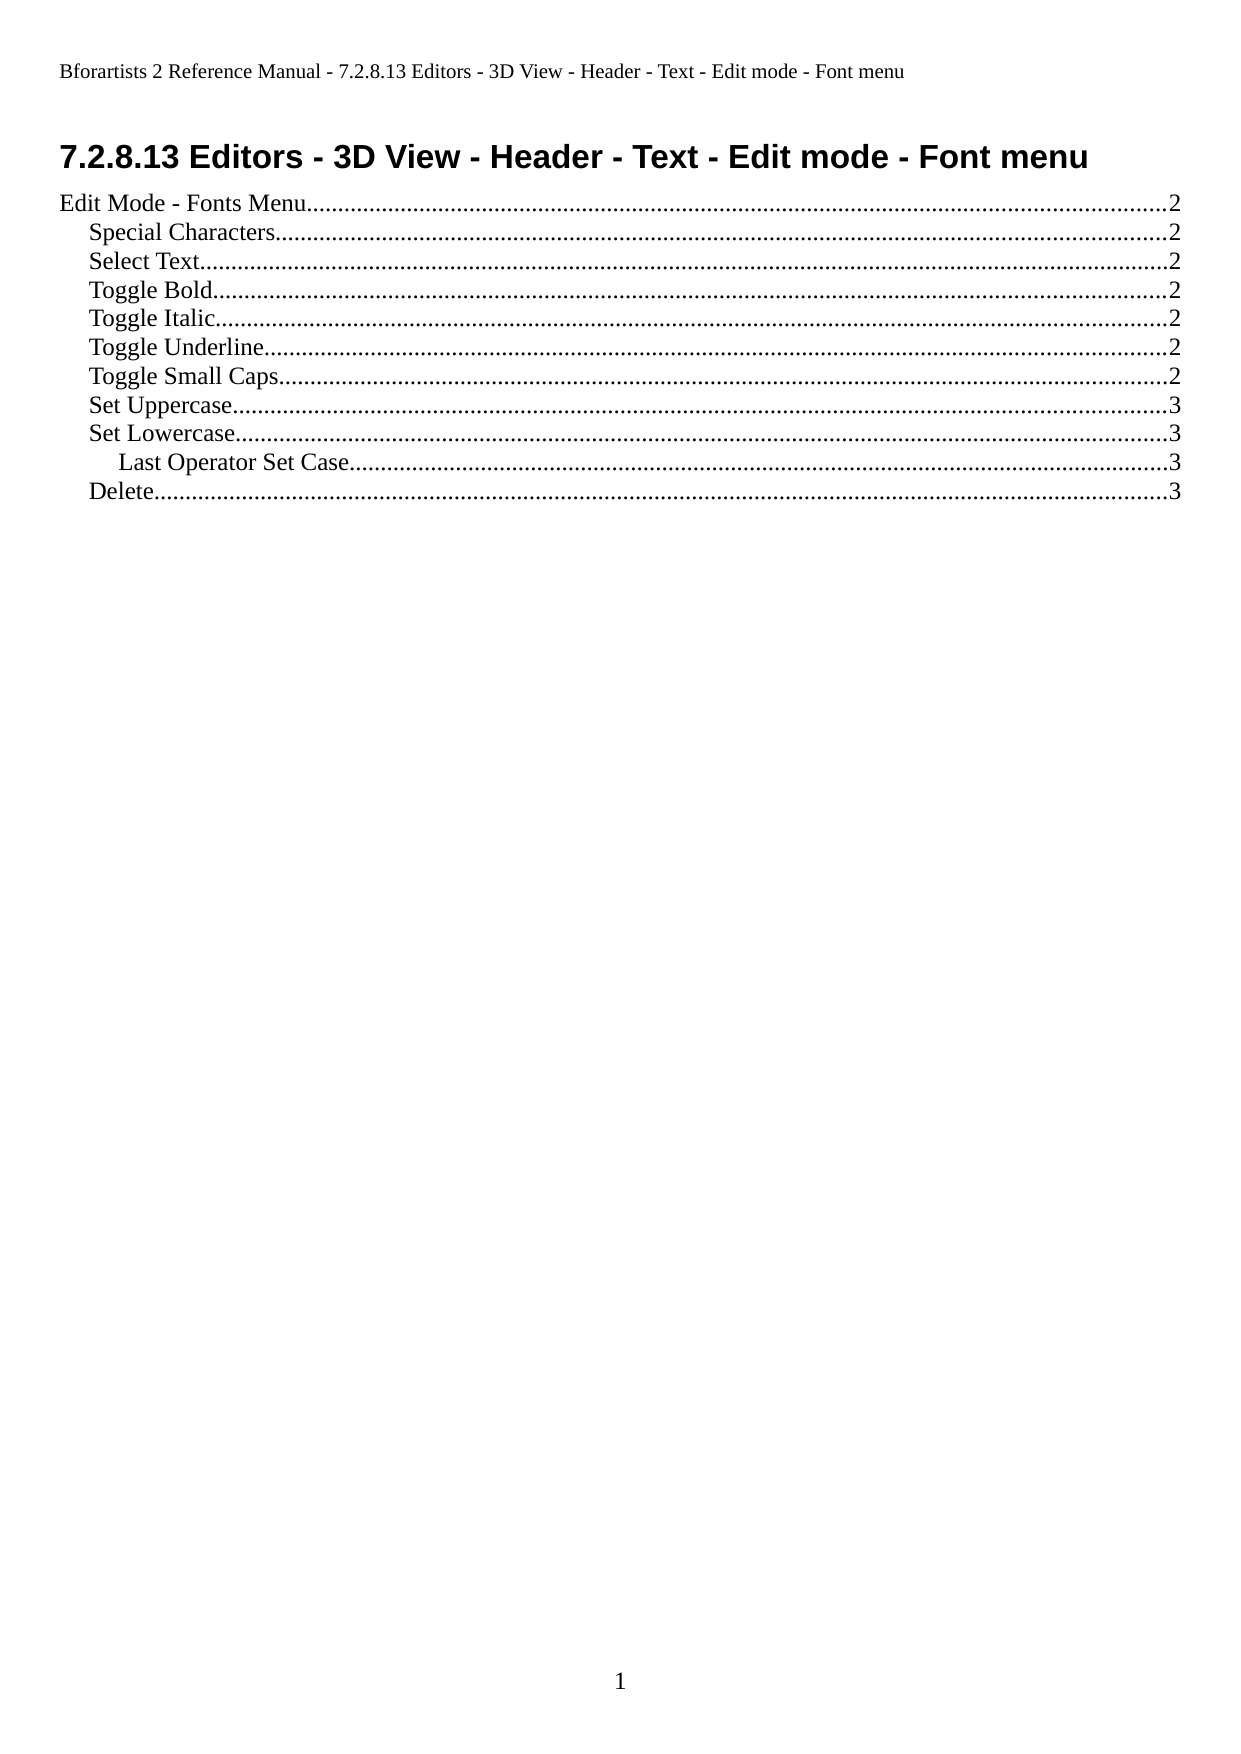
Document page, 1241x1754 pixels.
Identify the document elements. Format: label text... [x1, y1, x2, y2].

text Special Characters 2 [88, 217, 1181, 246]
text Toggle Bold 2 [88, 275, 1181, 303]
text Edit Mode - Fonts Menu 2 [59, 188, 1181, 217]
text Set Lowercase 3 [88, 418, 1181, 447]
text Set Uppercase 3 [88, 390, 1181, 418]
text Delete 3 [88, 476, 1181, 505]
text Toggle Small Caps 2 [88, 361, 1181, 390]
text Last Operator Set Case 3 [118, 447, 1181, 476]
subtitle 7.2.8.13 Editors - 3D View - Header - Text - Edit mode - Font menu [59, 138, 1181, 176]
text Toggle Italic 2 [88, 303, 1181, 332]
text Select Text 2 [88, 246, 1181, 275]
text Toggle Underline 2 [88, 332, 1181, 361]
